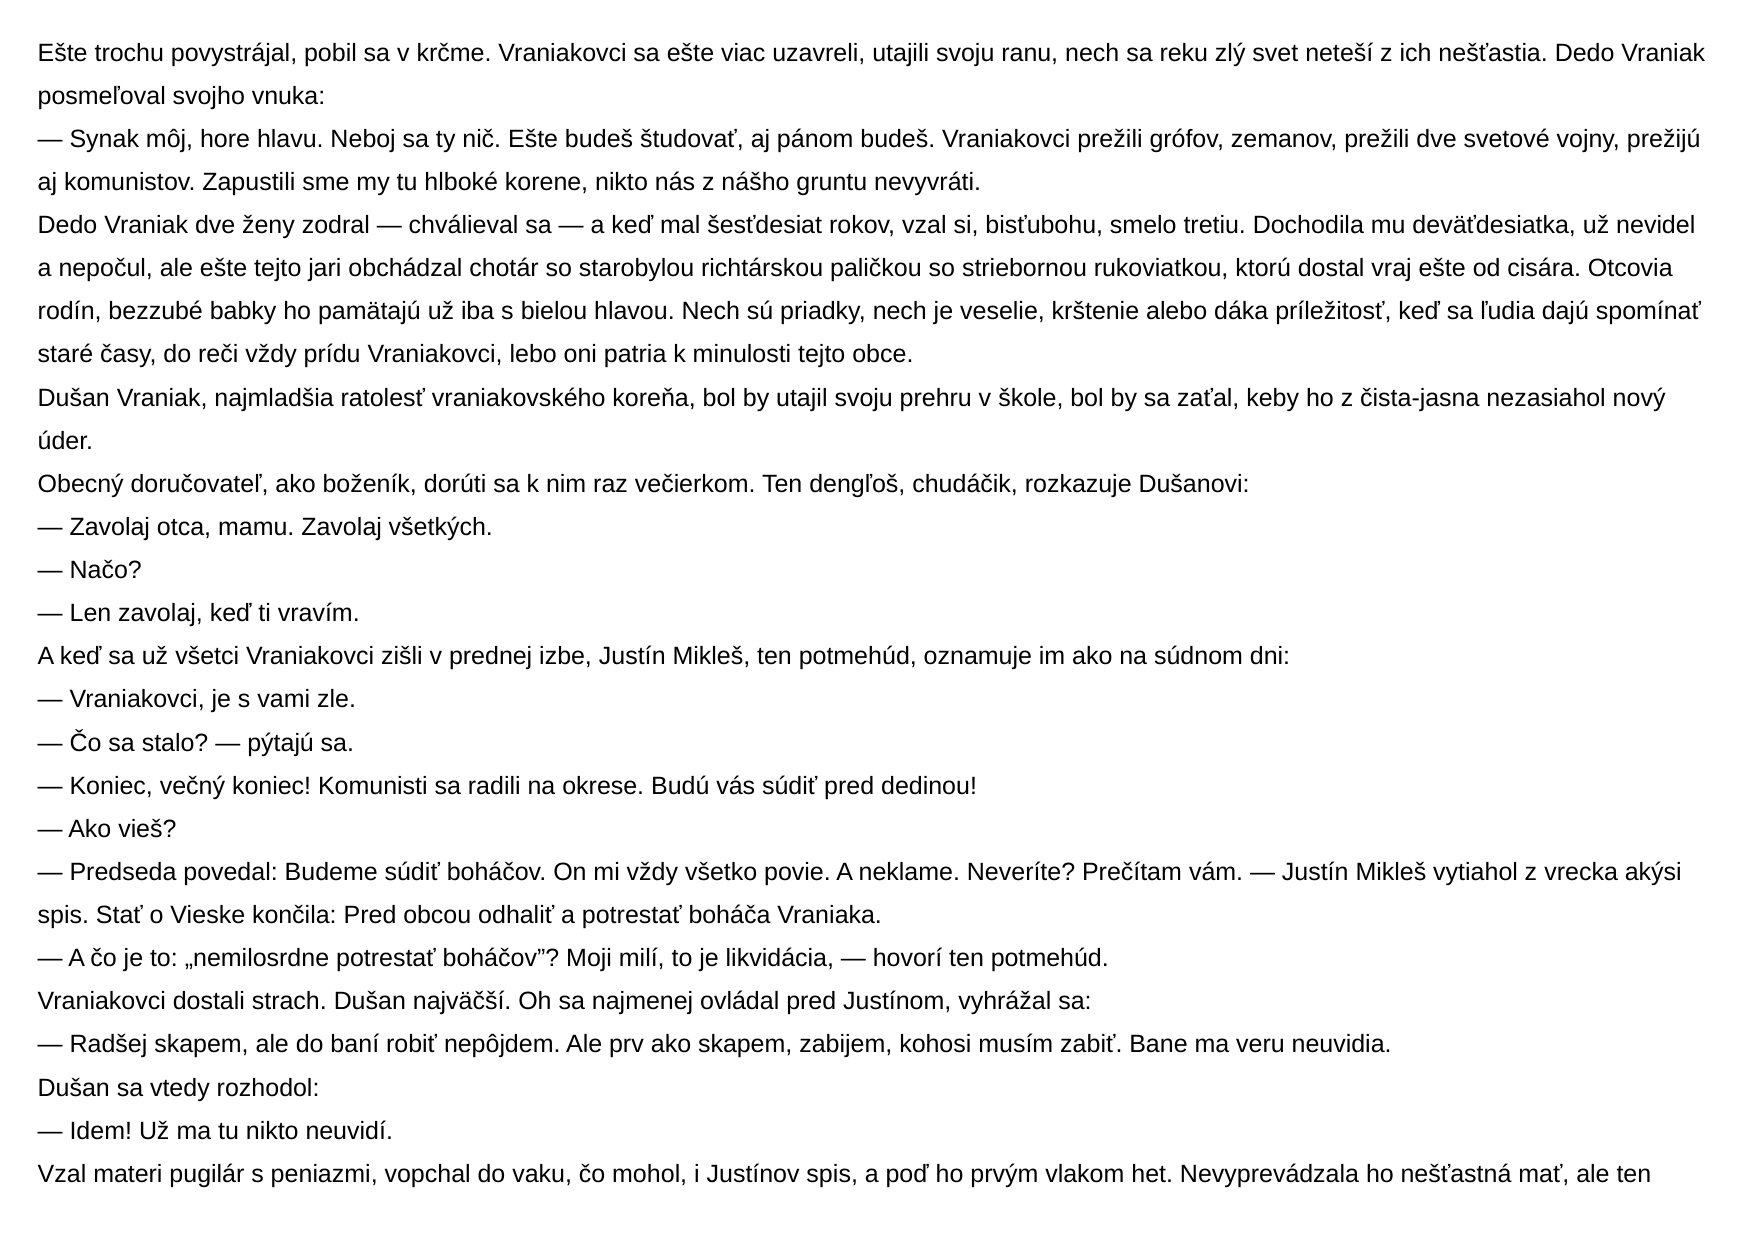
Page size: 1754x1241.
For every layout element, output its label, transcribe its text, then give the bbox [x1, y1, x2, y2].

text — Synak môj, hore hlavu. Neboj sa ty nič. Ešte budeš študovať, aj pánom budeš. Vraniakovci prežili grófov, zemanov, prežili dve svetové vojny, prežijú aj komunistov. Zapustili sme my tu hlboké korene, nikto nás z nášho gruntu nevyvráti. [37, 124, 1716, 196]
text Dušan sa vtedy rozhodol: [37, 1072, 1716, 1101]
text A keď sa už všetci Vraniakovci zišli v prednej izbe, Justín Mikleš, ten potmehúd, oznamuje im ako na súdnom dni: [37, 641, 1716, 670]
text — Predseda povedal: Budeme súdiť boháčov. On mi vždy všetko povie. A neklame. Neveríte? Prečítam vám. — Justín Mikleš vytiahol z vrecka akýsi spis. Stať o Vieske končila: Pred obcou odhaliť a potrestať boháča Vraniaka. [37, 857, 1716, 929]
text — Len zavolaj, keď ti vravím. [37, 598, 1716, 627]
text — Idem! Už ma tu nikto neuvidí. [37, 1116, 1716, 1144]
text Vraniakovci dostali strach. Dušan najväčší. Oh sa najmenej ovládal pred Justínom, vyhrážal sa: [37, 986, 1716, 1015]
text — A čo je to: „nemilosrdne potrestať boháčov”? Moji milí, to je likvidácia, — hovorí ten potmehúd. [37, 943, 1716, 972]
text Vzal materi pugilár s peniazmi, vopchal do vaku, čo mohol, i Justínov spis, a poď ho prvým vlakom het. Nevyprevádzala ho nešťastná mať, ale ten [37, 1159, 1716, 1187]
text — Koniec, večný koniec! Komunisti sa radili na okrese. Budú vás súdiť pred dedinou! [37, 771, 1716, 799]
text Dušan Vraniak, najmladšia ratolesť vraniakovského koreňa, bol by utajil svoju prehru v škole, bol by sa zaťal, keby ho z čista-jasna nezasiahol nový úder. [37, 382, 1716, 454]
text — Radšej skapem, ale do baní robiť nepôjdem. Ale prv ako skapem, zabijem, kohosi musím zabiť. Bane ma veru neuvidia. [37, 1029, 1716, 1058]
text — Vraniakovci, je s vami zle. [37, 684, 1716, 713]
text — Načo? [37, 555, 1716, 584]
text Dedo Vraniak dve ženy zodral — chválieval sa — a keď mal šesťdesiat rokov, vzal si, bisťubohu, smelo tretiu. Dochodila mu deväťdesiatka, už nevidel a nepočul, ale ešte tejto jari obchádzal chotár so starobylou richtárskou paličkou so striebornou rukoviatkou, ktorú dostal vraj ešte od cisára. Otcovia rodín, bezzubé babky ho pamätajú už iba s bielou hlavou. Nech sú priadky, nech je veselie, krštenie alebo dáka príležitosť, keď sa ľudia dajú spomínať staré časy, do reči vždy prídu Vraniakovci, lebo oni patria k minulosti tejto obce. [37, 210, 1716, 368]
text Obecný doručovateľ, ako boženík, dorúti sa k nim raz večierkom. Ten dengľoš, chudáčik, rozkazuje Dušanovi: [37, 469, 1716, 497]
text — Čo sa stalo? — pýtajú sa. [37, 727, 1716, 756]
text — Ako vieš? [37, 814, 1716, 842]
text — Zavolaj otca, mamu. Zavolaj všetkých. [37, 512, 1716, 541]
text Ešte trochu povystrájal, pobil sa v krčme. Vraniakovci sa ešte viac uzavreli, utajili svoju ranu, nech sa reku zlý svet neteší z ich nešťastia. Dedo Vraniak posmeľoval svojho vnuka: [37, 37, 1716, 109]
